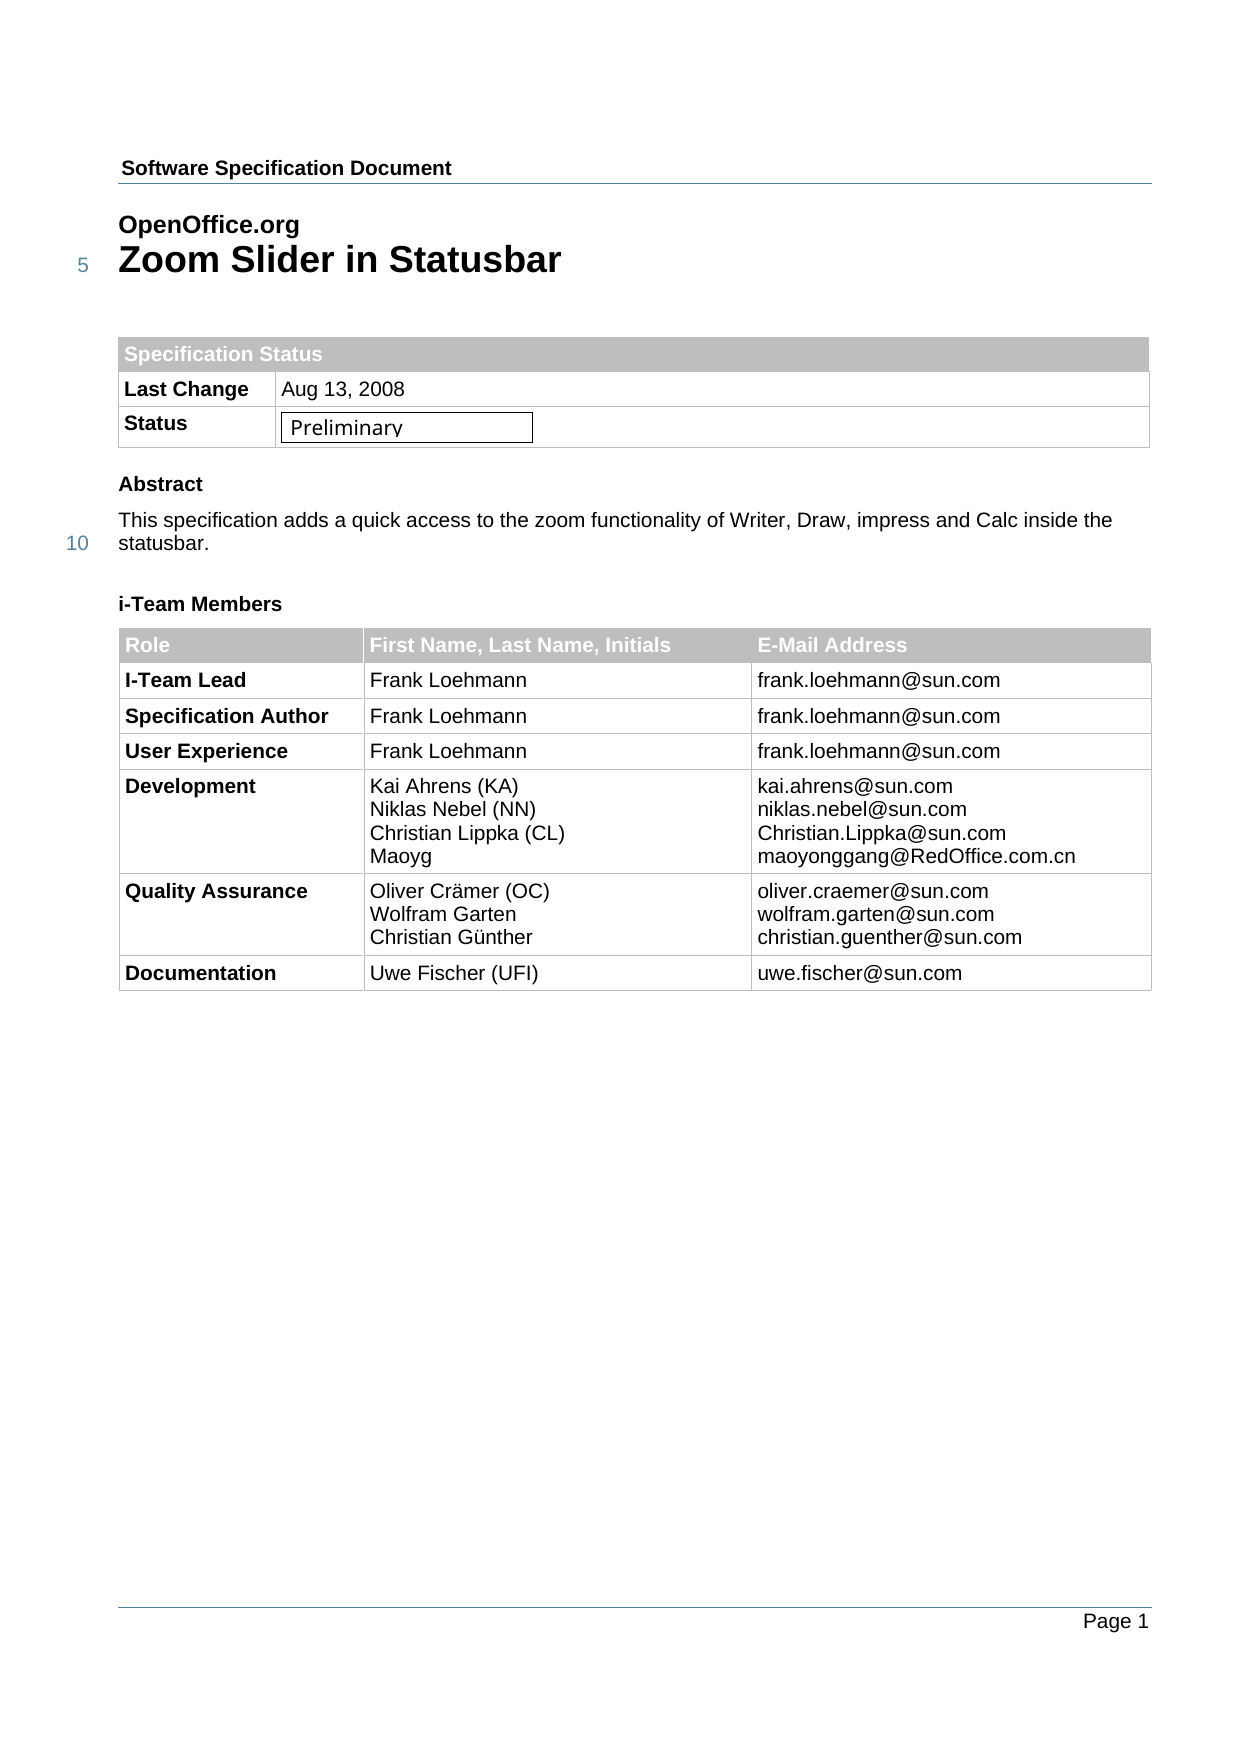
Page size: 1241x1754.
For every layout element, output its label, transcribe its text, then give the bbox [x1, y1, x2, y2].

table_cell Quality Assurance [120, 874, 363, 955]
table_cell Frank Loehmann [365, 699, 751, 733]
table_cell I-Team Lead [120, 663, 363, 698]
table_cell frank.loehmann@sun.com [752, 699, 1151, 733]
table_cell Frank Loehmann [365, 734, 751, 769]
table_header Role [119, 628, 363, 663]
table_cell User Experience [120, 734, 363, 769]
table_header Specification Status [118, 337, 1149, 371]
table_header E-Mail Address [751, 628, 1151, 663]
table_cell Aug 13, 2008 [276, 372, 1149, 406]
text Zoom Slider in Statusbar [118, 239, 1152, 281]
table_cell uwe.fischer@sun.com [752, 956, 1151, 990]
table_cell Specification Author [120, 699, 363, 733]
subtitle Abstract [118, 472, 1152, 496]
table_cell frank.loehmann@sun.com [752, 663, 1151, 698]
table_cell kai.ahrens@sun.com niklas.nebel@sun.com Christian.Lippka@sun.com maoyonggang@RedOffice.com.cn [752, 770, 1151, 873]
table_cell frank.loehmann@sun.com [752, 734, 1151, 769]
table_cell Development [120, 770, 363, 873]
table_cell oliver.craemer@sun.com wolfram.garten@sun.com christian.guenther@sun.com [752, 874, 1151, 955]
text OpenOffice.org [118, 211, 1152, 239]
table_header First Name, Last Name, Initials [364, 628, 751, 663]
table_cell Documentation [120, 956, 363, 990]
text This specification adds a quick access to the zoom functionality of Writer, Draw, impress and Calc inside the statusbar. [118, 508, 1152, 555]
table_cell Status [119, 407, 275, 447]
table_cell PRELIMINARY status is the initial conception of a specification. STANDARD A specification with status Standard is considered to be stable and has the approval of the i-Team. OBSOLETE An Obsolete specification is a specification that has been identified unnecessary. For example due to; technology changes or changes in other standards or specifications. [276, 407, 1149, 447]
table_cell Oliver Crämer (OC) Wolfram Garten Christian Günther [365, 874, 751, 955]
table_cell Uwe Fischer (UFI) [365, 956, 751, 990]
table_cell Last Change [119, 372, 275, 406]
table_cell Frank Loehmann [365, 663, 751, 698]
text Software Specification Document [118, 154, 1152, 183]
table_cell Kai Ahrens (KA) Niklas Nebel (NN) Christian Lippka (CL) Maoyg [365, 770, 751, 873]
subtitle i-Team Members [118, 592, 1152, 615]
